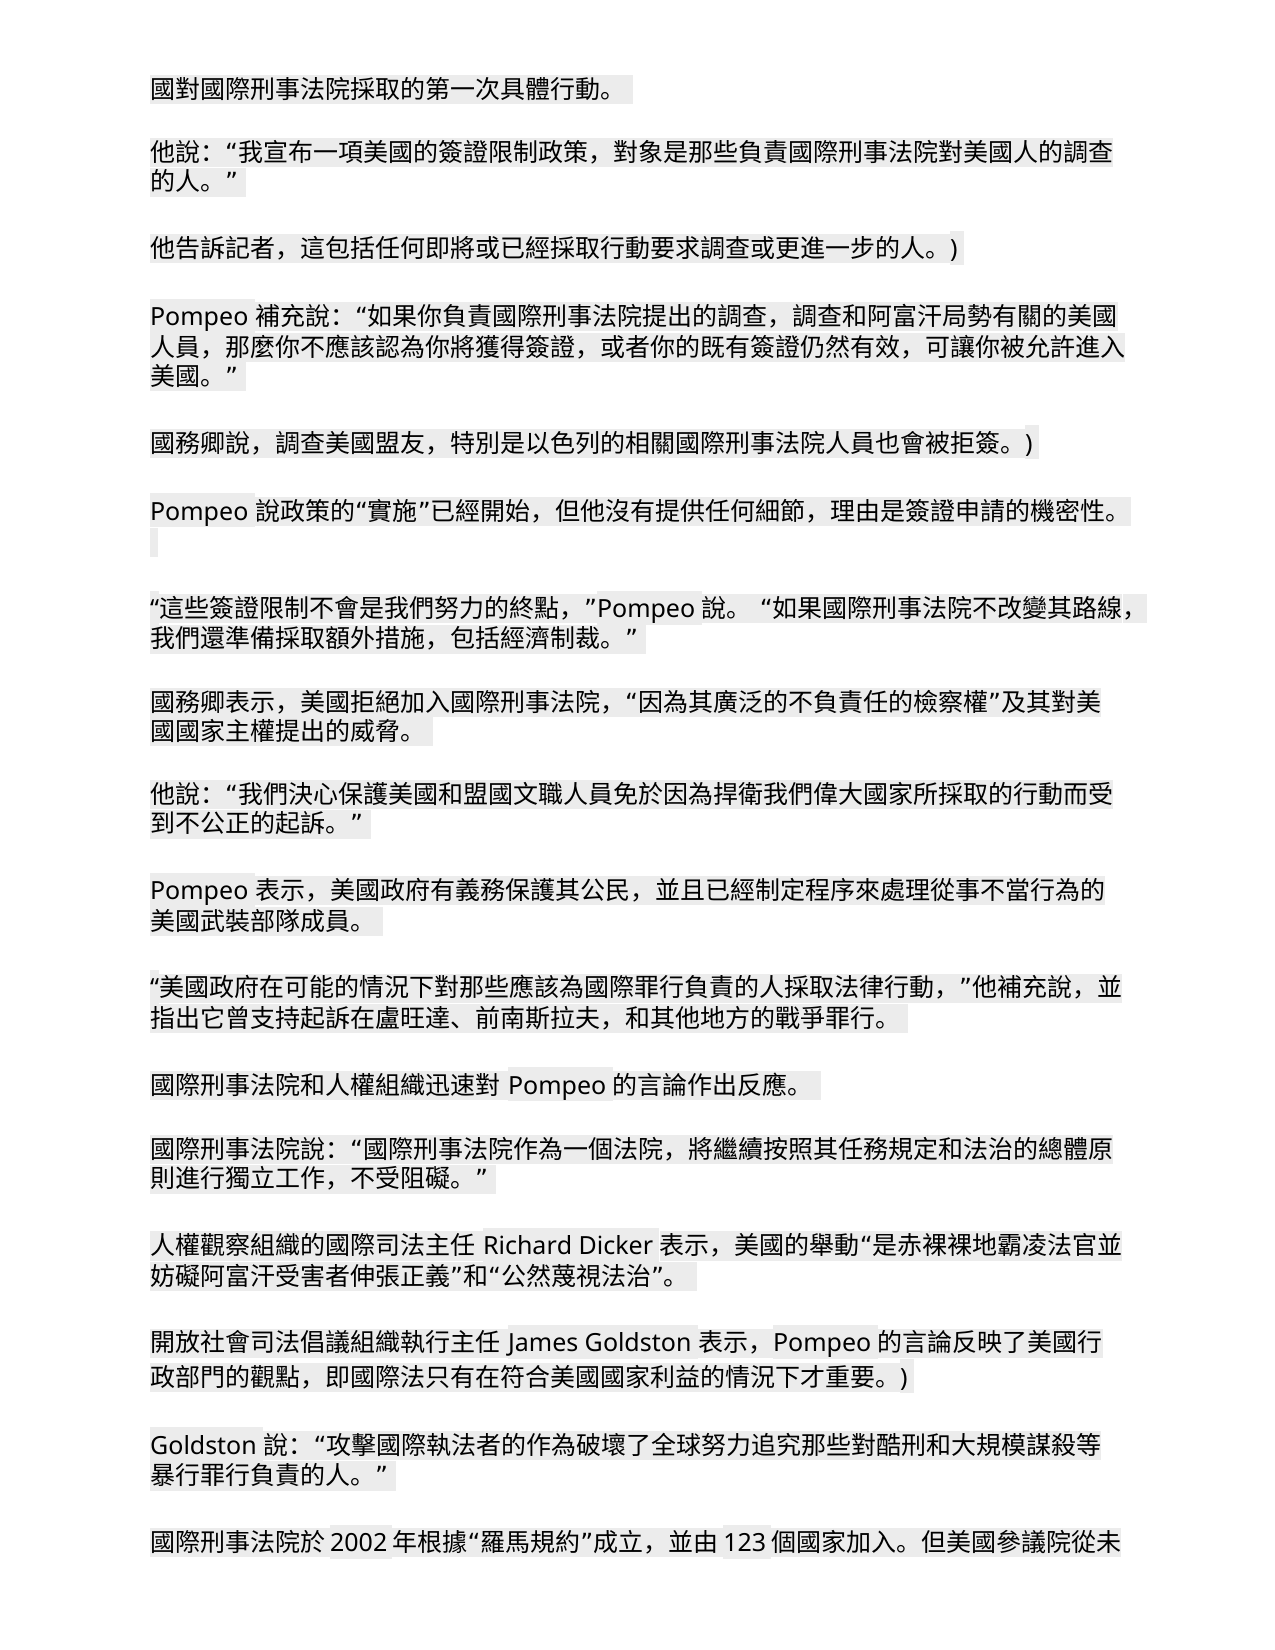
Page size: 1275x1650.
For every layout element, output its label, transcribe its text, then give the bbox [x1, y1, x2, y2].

text 看到衛報這個新聞還是有些訝異，不是訝異於美國的作為 (這種沒下限的作為見怪不怪了)，而是訝異於世界上各"主流"媒體面對這種巨大邪惡的"自動沈默"。 如果是中國或是俄羅斯做出同樣的事，大概立馬就上各大版面，被各種新聞人、媒體人、政客、名嘴批成邪惡軸心，人類公敵了。 ****** 衛報原文： https://goo.gl/f9p2rd 試著翻譯如下： 美國拒發國際刑事法院成員簽證，使其入境調查涉嫌的戰爭罪行 美國已宣布將撤銷或拒絕國際刑事法院成員的簽證。這些成員正參與調查美軍在阿富汗或其他國家的行為。 美國國務卿 Mike Pompeo 表示，如果戰爭罪法庭繼續對美國或盟軍人員進行任何調查，華盛頓準備採取進一步措施，包括經濟制裁。 “國際刑事法院正在攻擊美國的法治，” Pompeo告訴記者。 “國際刑事法院現在轉彎還不算晚，我們敦促它立即這樣做。” 美國從未加入國際刑事法院，檢察官 Fatou Bensouda 於2017年11月要求法官授權對阿富汗境內據稱的戰爭罪開展調查。 自從去年9月白宮威脅要對這個海牙機構進行報復以來，Pompeo 宣布的簽證限制是美國對國際刑事法院採取的第一次具體行動。 他說：“我宣布一項美國的簽證限制政策，對象是那些負責國際刑事法院對美國人的調查的人。” 他告訴記者，這包括任何即將或已經採取行動要求調查或更進一步的人。) Pompeo 補充說：“如果你負責國際刑事法院提出的調查，調查和阿富汗局勢有關的美國人員，那麼你不應該認為你將獲得簽證，或者你的既有簽證仍然有效，可讓你被允許進入美國。” 國務卿說，調查美國盟友，特別是以色列的相關國際刑事法院人員也會被拒簽。) Pompeo 說政策的“實施”已經開始，但他沒有提供任何細節，理由是簽證申請的機密性。 “這些簽證限制不會是我們努力的終點，”Pompeo 說。 “如果國際刑事法院不改變其路線，我們還準備採取額外措施，包括經濟制裁。” 國務卿表示，美國拒絕加入國際刑事法院，“因為其廣泛的不負責任的檢察權”及其對美國國家主權提出的威脅。 他說：“我們決心保護美國和盟國文職人員免於因為捍衛我們偉大國家所採取的行動而受到不公正的起訴。” Pompeo 表示，美國政府有義務保護其公民，並且已經制定程序來處理從事不當行為的美國武裝部隊成員。 “美國政府在可能的情況下對那些應該為國際罪行負責的人採取法律行動，”他補充說，並指出它曾支持起訴在盧旺達、前南斯拉夫，和其他地方的戰爭罪行。 國際刑事法院和人權組織迅速對 Pompeo 的言論作出反應。 國際刑事法院說：“國際刑事法院作為一個法院，將繼續按照其任務規定和法治的總體原則進行獨立工作，不受阻礙。” 人權觀察組織的國際司法主任 Richard Dicker 表示，美國的舉動“是赤裸裸地霸凌法官並妨礙阿富汗受害者伸張正義”和“公然蔑視法治”。 開放社會司法倡議組織執行主任 James Goldston 表示，Pompeo 的言論反映了美國行政部門的觀點，即國際法只有在符合美國國家利益的情況下才重要。) Goldston 說：“攻擊國際執法者的作為破壞了全球努力追究那些對酷刑和大規模謀殺等暴行罪行負責的人。” 國際刑事法院於2002年根據“羅馬規約”成立，並由123個國家加入。但美國參議院從未批准過加入國際刑事法院的會員資格，唐納德川普的“美國第一” 的行政部門更一直是一個充滿敵意的反對者。 [150, 75, 1125, 1559]
